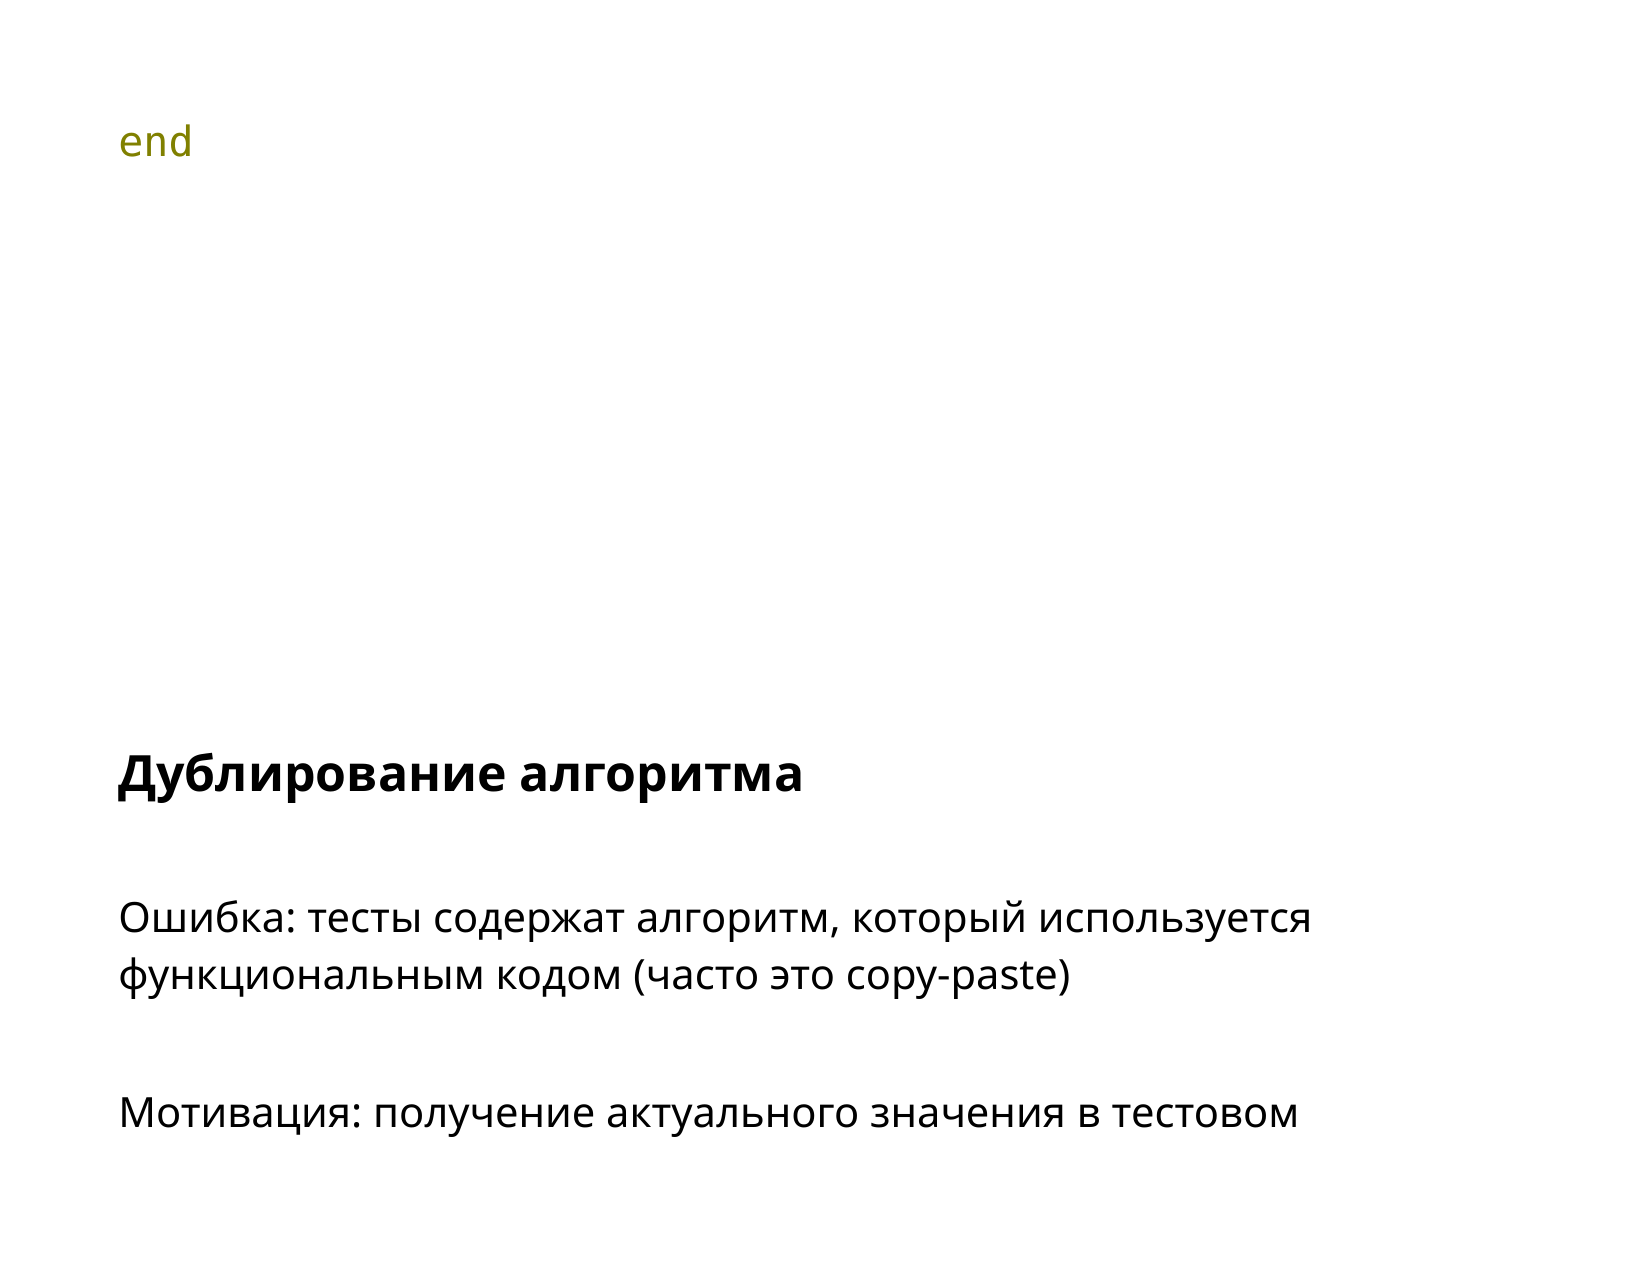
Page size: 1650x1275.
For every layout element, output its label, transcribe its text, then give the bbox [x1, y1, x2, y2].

subtitle Дублирование алгоритма [118, 738, 1532, 806]
text end [118, 118, 1532, 167]
text Ошибка: тесты содержат алгоритм, который используется функциональным кодом (часто это copy-paste) [118, 888, 1532, 1002]
text Мотивация: получение актуального значения в тестовом [118, 1083, 1532, 1140]
